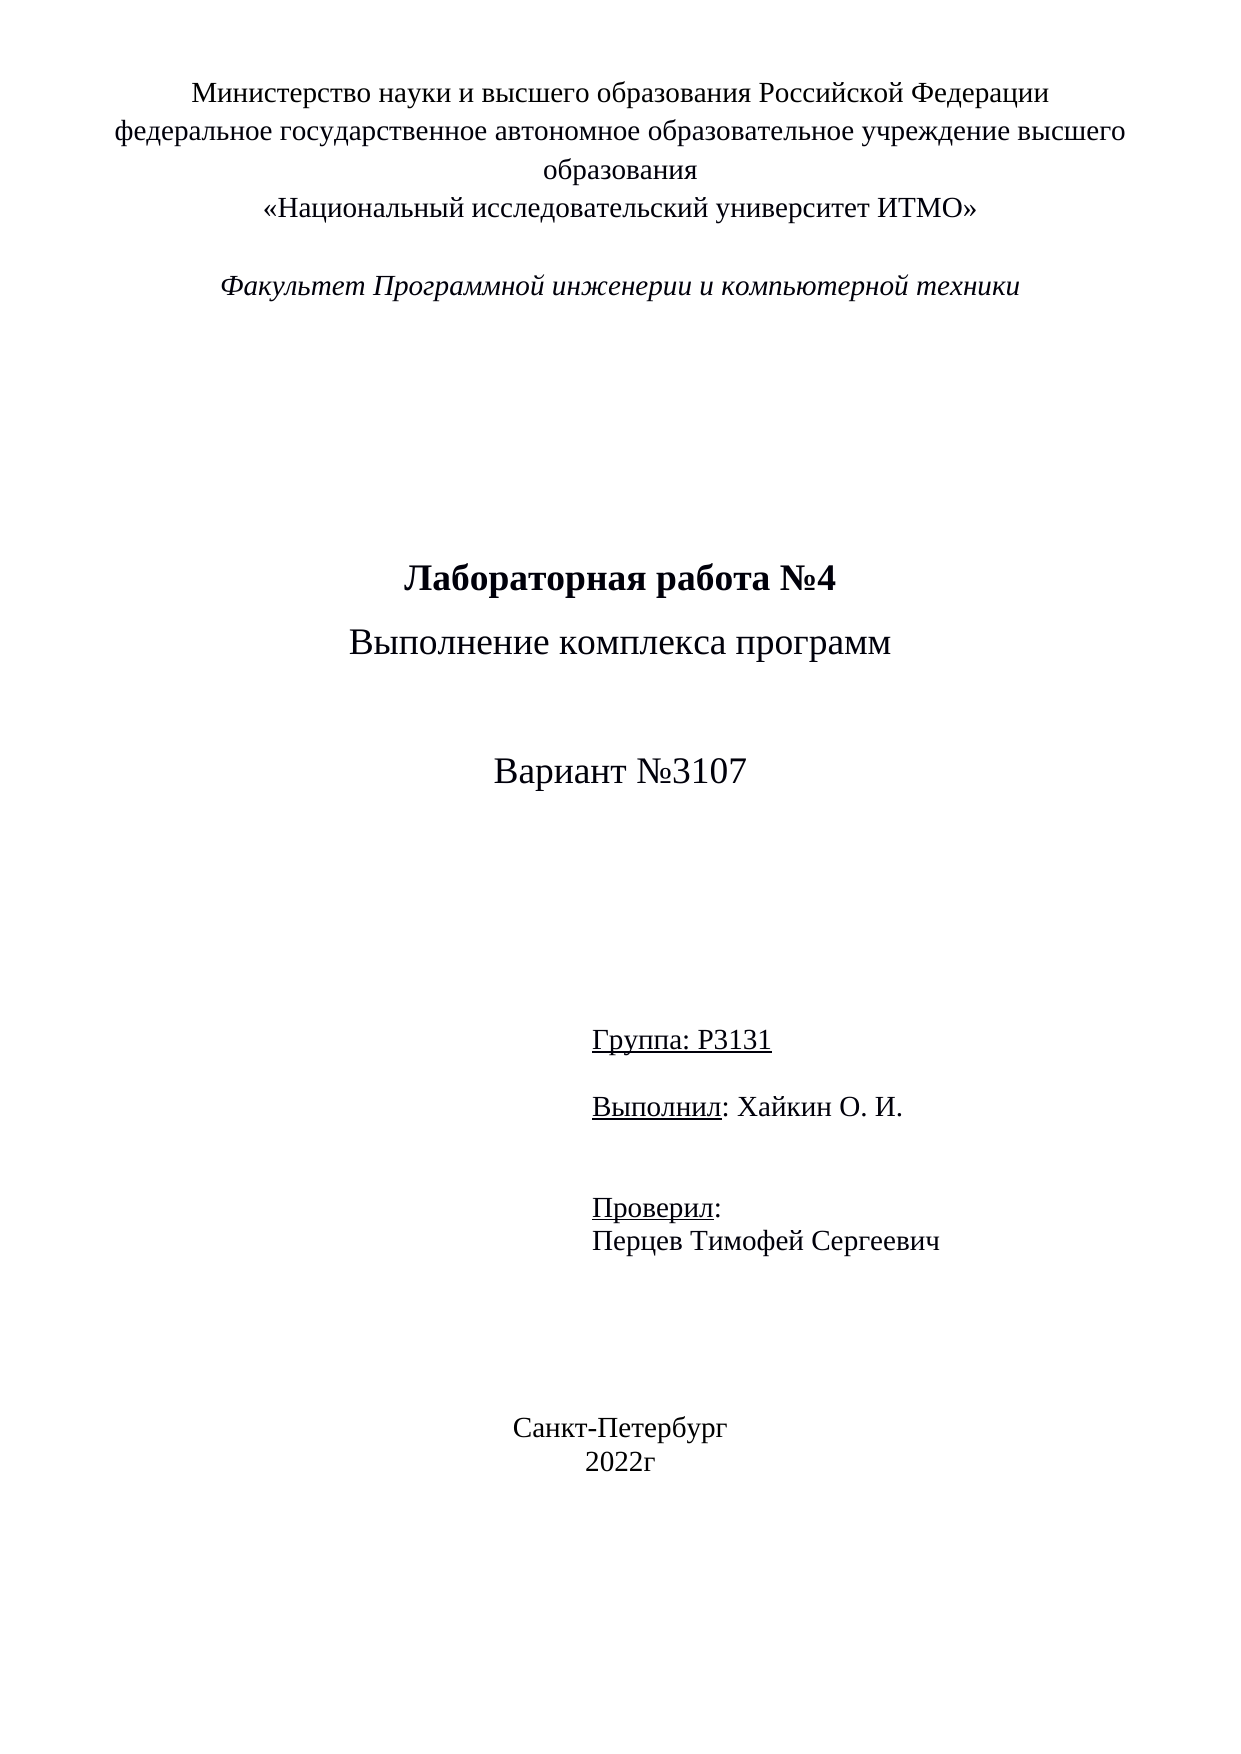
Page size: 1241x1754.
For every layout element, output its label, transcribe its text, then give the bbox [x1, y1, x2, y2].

text 2022г [75, 1444, 1165, 1477]
text Проверил: [592, 1190, 1165, 1223]
text федеральное государственное автономное образовательное учреждение высшего образования [75, 113, 1165, 186]
text Санкт-Петербург [75, 1410, 1165, 1444]
text Выполнил: Хайкин О. И. [592, 1089, 1165, 1123]
text «Национальный исследовательский университет ИТМО» [75, 191, 1165, 224]
text Вариант №3107 [75, 749, 1165, 792]
text Группа: P3131 [592, 1022, 1165, 1056]
text Факультет Программной инженерии и компьютерной техники [75, 268, 1165, 301]
text Выполнение комплекса программ [75, 619, 1165, 663]
text Перцев Тимофей Сергеевич [592, 1223, 1165, 1257]
text Министерство науки и высшего образования Российской Федерации [75, 75, 1165, 108]
text Лабораторная работа №4 [75, 555, 1165, 598]
